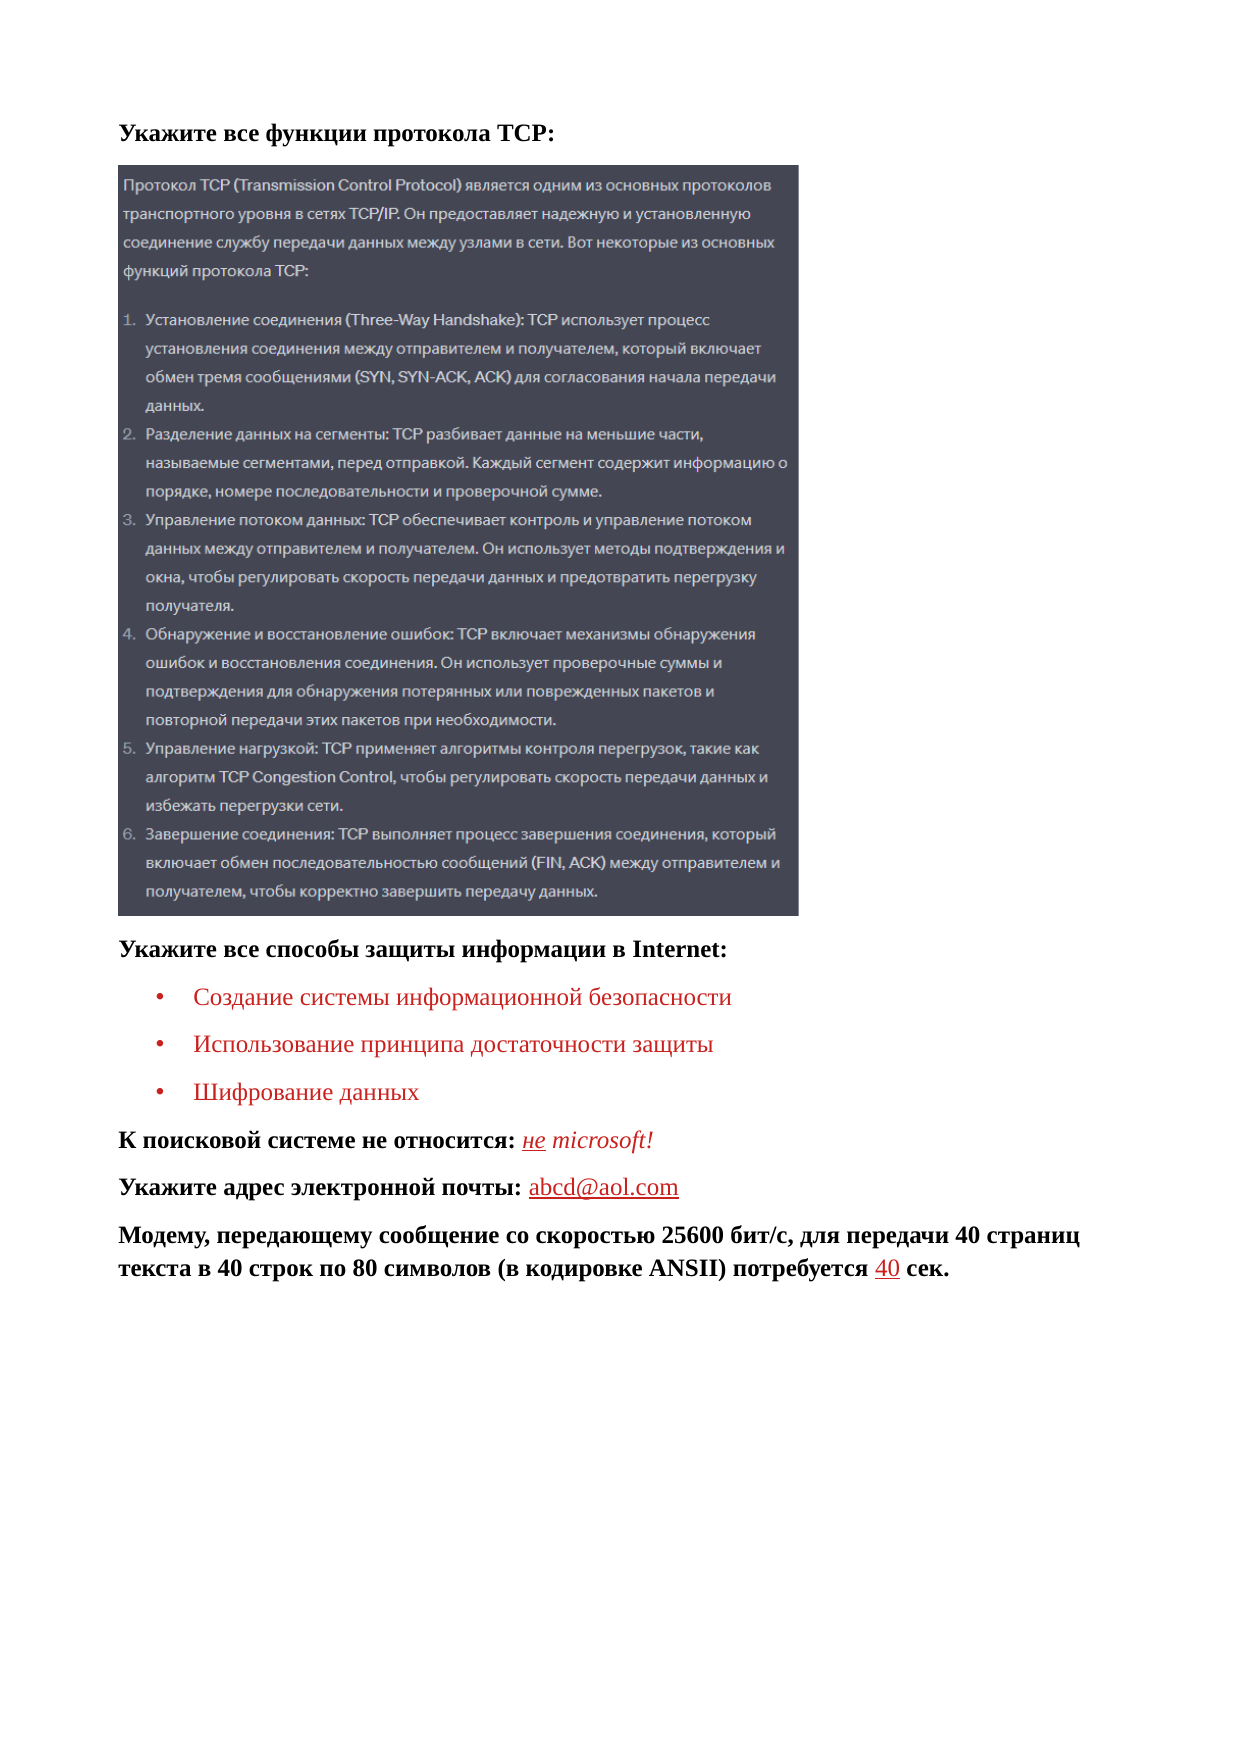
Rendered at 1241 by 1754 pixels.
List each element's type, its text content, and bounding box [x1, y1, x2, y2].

text Укажите адрес электронной почты: abcd@aol.com [118, 1172, 1122, 1201]
text Укажите все способы защиты информации в Internet: [118, 934, 1122, 963]
text К поисковой системе не относится: не microsoft! [118, 1125, 1122, 1153]
list Использование принципа достаточности защиты [156, 1029, 1122, 1058]
text Укажите все функции протокола TCP: [118, 118, 1122, 147]
text Модему, передающему сообщение со скоростью 25600 бит/с, для передачи 40 страниц текста в 40 строк по 80 символов (в кодировке ANSII) потребуется 40 сек. [118, 1220, 1122, 1282]
list Шифрование данных [156, 1077, 1122, 1106]
list Создание системы информационной безопасности [156, 982, 1122, 1011]
picture [118, 165, 799, 916]
